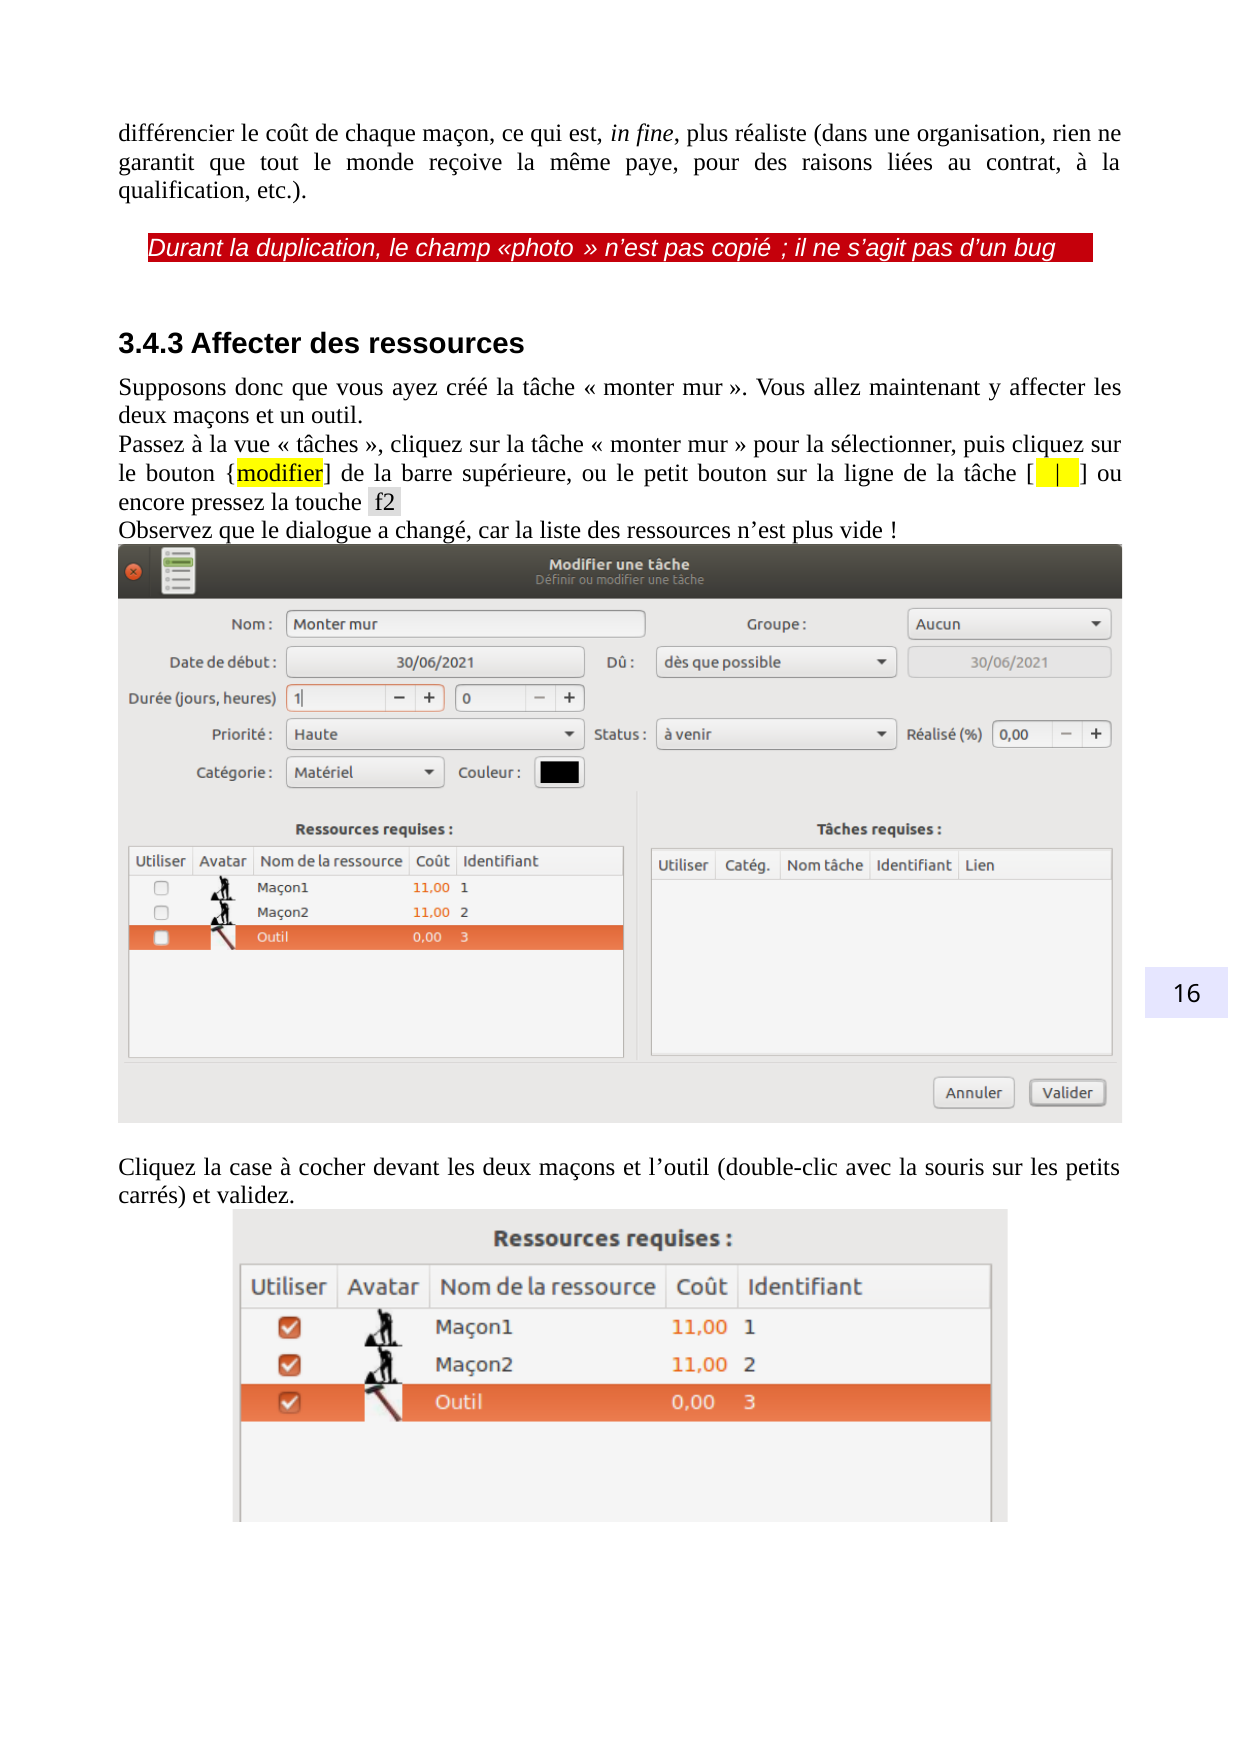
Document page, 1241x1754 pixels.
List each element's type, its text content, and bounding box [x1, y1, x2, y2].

text Cliquez la case à cocher devant les deux maçons et l’outil (double-clic avec la souris sur les petits carrés) et validez. [118, 1152, 1122, 1209]
picture [118, 544, 1123, 1123]
picture [232, 1209, 1008, 1522]
text Observez que le dialogue a changé, car la liste des ressources n’est plus vide ! [118, 516, 1122, 544]
text Passez à la vue « tâches », cliquez sur la tâche « monter mur » pour la sélectionner, puis cliquez sur le bouton {modifier] de la barre supérieure, ou le petit bouton sur la ligne de la tâche [ | ] ou encore pressez la touche f2 [118, 429, 1122, 516]
text Durant la duplication, le champ «photo » n’est pas copié ; il ne s’agit pas d’un bug [148, 233, 1093, 262]
text Supposons donc que vous ayez créé la tâche « monter mur ». Vous allez maintenant y affecter les deux maçons et un outil. [118, 372, 1122, 429]
text différencier le coût de chaque maçon, ce qui est, in fine, plus réaliste (dans une organisation, rien ne garantit que tout le monde reçoive la même paye, pour des raisons liées au contrat, à la qualification, etc.). [118, 118, 1122, 204]
subtitle 3.4.3 Affecter des ressources [118, 326, 1122, 359]
